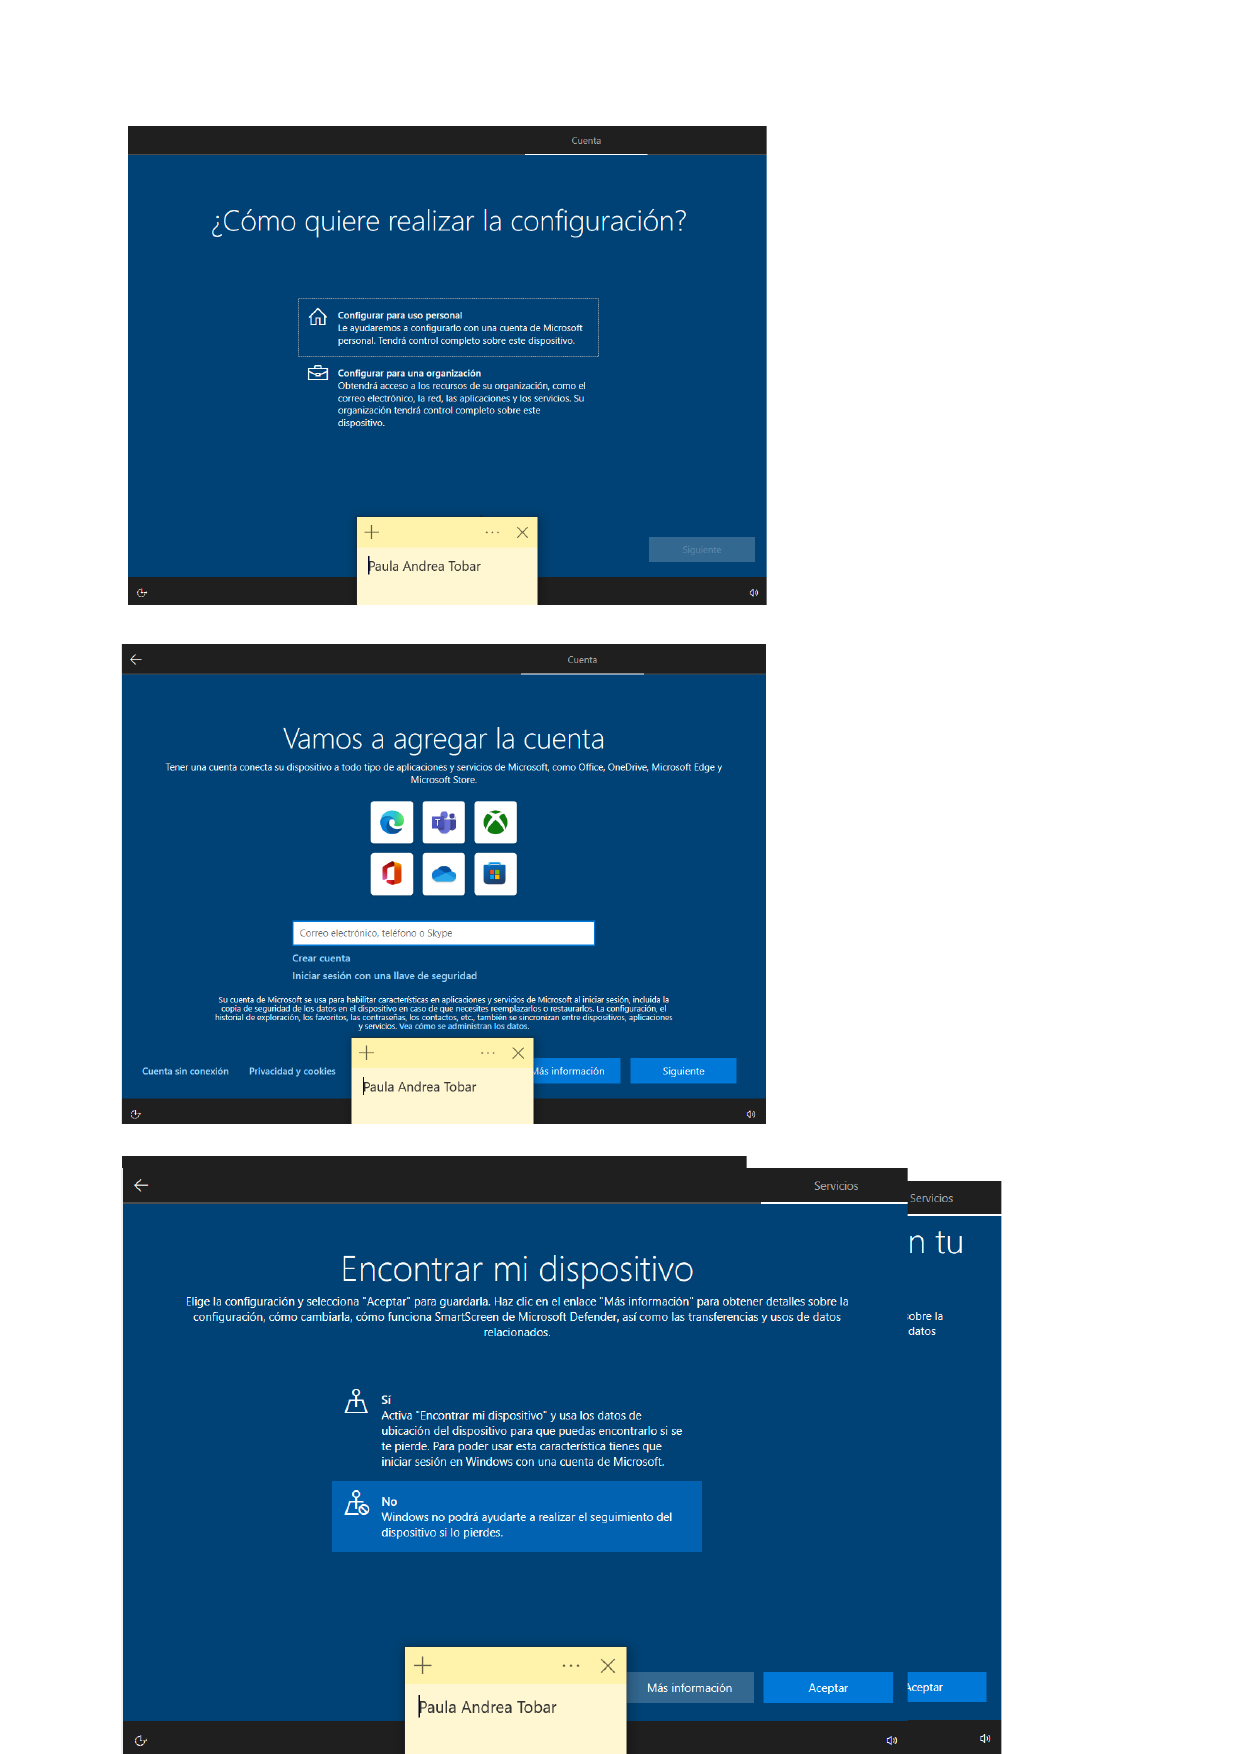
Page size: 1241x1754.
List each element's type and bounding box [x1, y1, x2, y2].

picture [128, 126, 767, 605]
picture [121, 1156, 1002, 1754]
picture [121, 644, 766, 1124]
